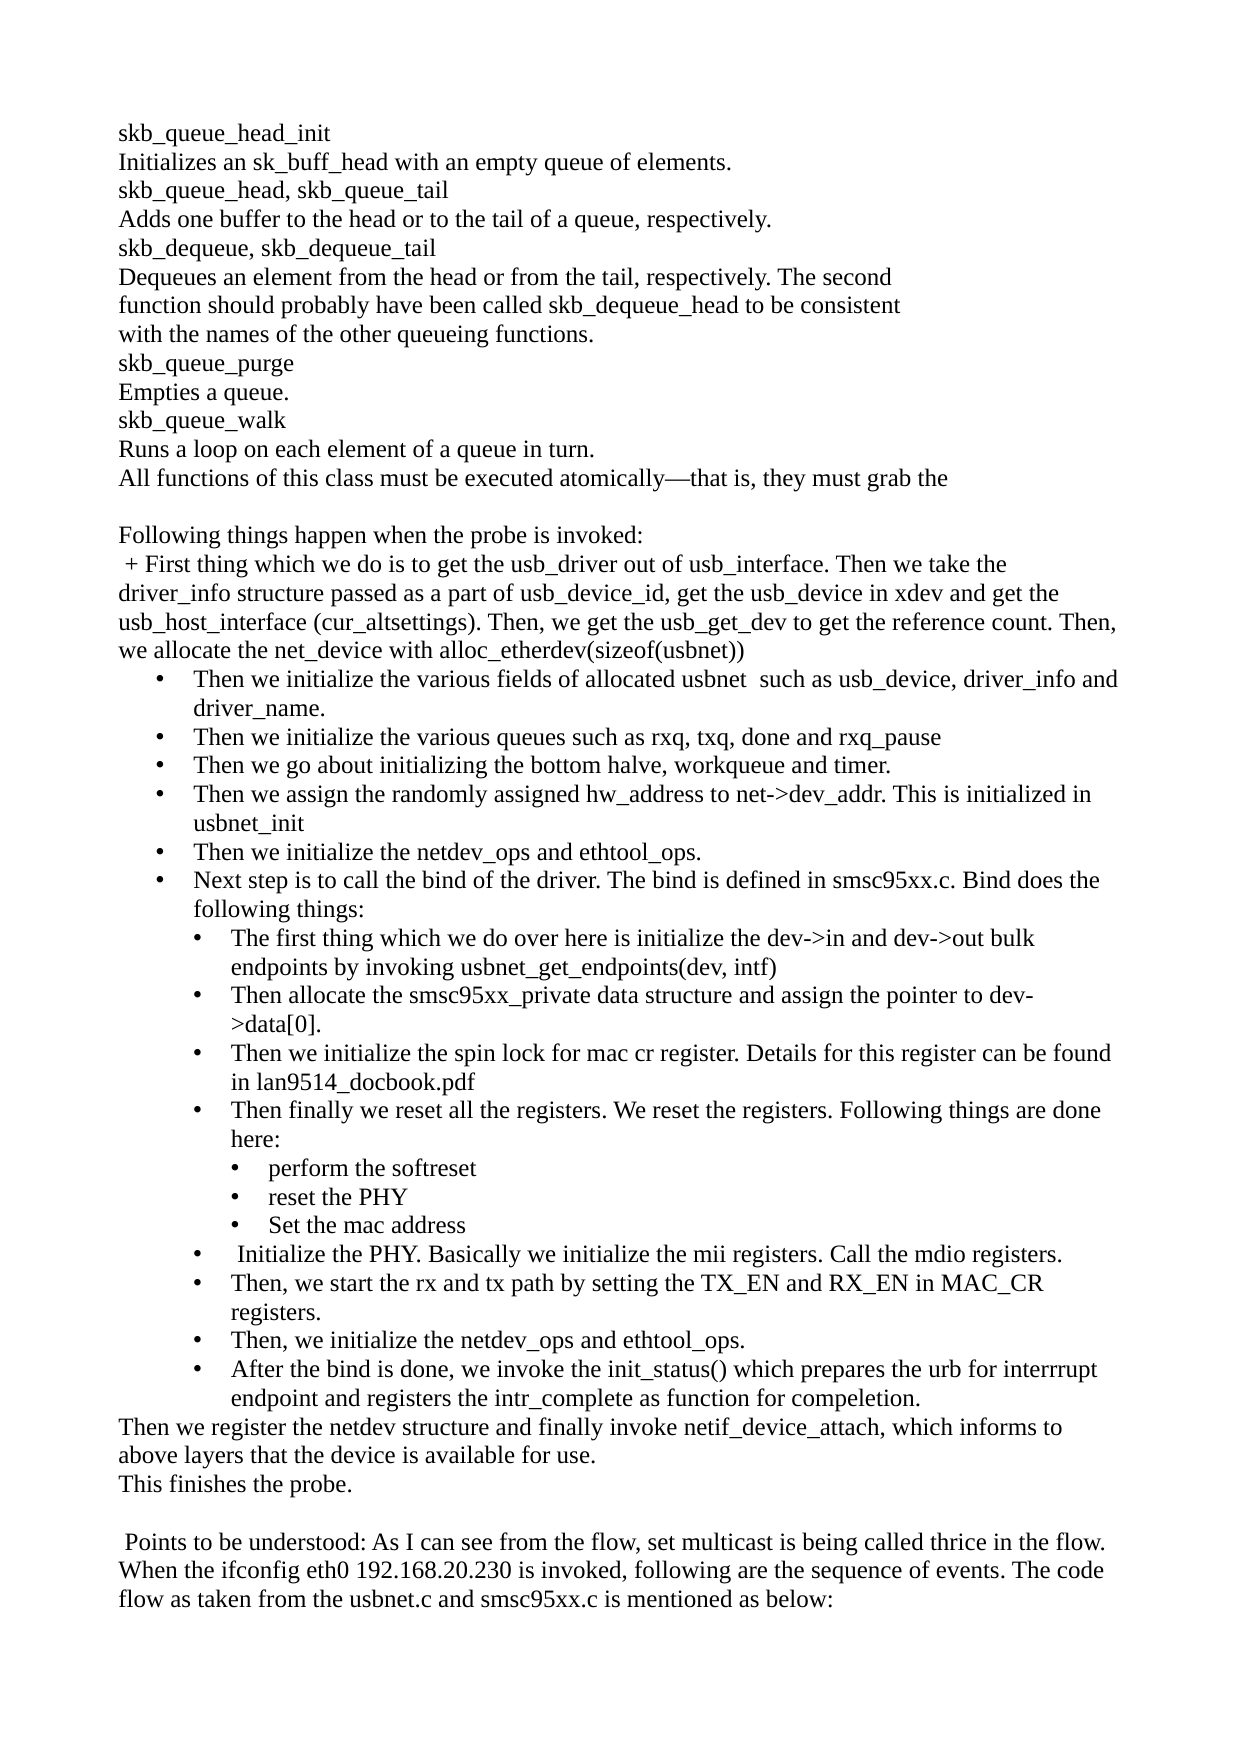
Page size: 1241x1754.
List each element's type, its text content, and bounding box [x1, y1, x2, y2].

list Then we initialize the various queues such as rxq, txq, done and rxq_pause [156, 722, 1122, 751]
text Runs a loop on each element of a queue in turn. [118, 434, 1122, 463]
text function should probably have been called skb_dequeue_head to be consistent [118, 291, 1122, 319]
list Then we go about initializing the bottom halve, workqueue and timer. [156, 751, 1122, 779]
text with the names of the other queueing functions. [118, 319, 1122, 348]
list Then allocate the smsc95xx_private data structure and assign the pointer to dev->data[0]. [193, 981, 1122, 1038]
list Set the mac address [231, 1211, 1122, 1239]
list Then we assign the randomly assigned hw_address to net->dev_addr. This is initialized in usbnet_init [156, 779, 1122, 837]
list After the bind is done, we invoke the init_status() which prepares the urb for interrrupt endpoint and registers the intr_complete as function for compeletion. [193, 1354, 1122, 1412]
text Following things happen when the probe is invoked: [118, 521, 1122, 549]
text skb_queue_head_init [118, 118, 1122, 147]
list Then we initialize the spin lock for mac cr register. Details for this register can be found in lan9514_docbook.pdf [193, 1038, 1122, 1096]
list Next step is to call the bind of the driver. The bind is defined in smsc95xx.c. Bind does the following things: [156, 866, 1122, 923]
list Then, we initialize the netdev_ops and ethtool_ops. [193, 1326, 1122, 1354]
text Then we register the netdev structure and finally invoke netif_device_attach, which informs to above layers that the device is available for use. [118, 1412, 1122, 1469]
text When the ifconfig eth0 192.168.20.230 is invoked, following are the sequence of events. The code flow as taken from the usbnet.c and smsc95xx.c is mentioned as below: [118, 1556, 1122, 1613]
list Then we initialize the netdev_ops and ethtool_ops. [156, 837, 1122, 866]
list Then, we start the rx and tx path by setting the TX_EN and RX_EN in MAC_CR registers. [193, 1268, 1122, 1326]
list Then we initialize the various fields of allocated usbnet such as usb_device, driver_info and driver_name. [156, 664, 1122, 722]
text skb_queue_head, skb_queue_tail [118, 176, 1122, 204]
text This finishes the probe. [118, 1469, 1122, 1498]
text All functions of this class must be executed atomically—that is, they must grab the [118, 463, 1122, 492]
text Points to be understood: As I can see from the flow, set multicast is being called thrice in the flow. [118, 1527, 1122, 1556]
list The first thing which we do over here is initialize the dev->in and dev->out bulk endpoints by invoking usbnet_get_endpoints(dev, intf) [193, 923, 1122, 981]
text Initializes an sk_buff_head with an empty queue of elements. [118, 147, 1122, 176]
text Dequeues an element from the head or from the tail, respectively. The second [118, 262, 1122, 291]
text skb_queue_purge [118, 348, 1122, 377]
text Empties a queue. [118, 377, 1122, 406]
list perform the softreset [231, 1153, 1122, 1182]
text skb_dequeue, skb_dequeue_tail [118, 233, 1122, 262]
list Initialize the PHY. Basically we initialize the mii registers. Call the mdio registers. [193, 1239, 1122, 1268]
list Then finally we reset all the registers. We reset the registers. Following things are done here: [193, 1096, 1122, 1153]
list reset the PHY [231, 1182, 1122, 1211]
text skb_queue_walk [118, 406, 1122, 434]
text Adds one buffer to the head or to the tail of a queue, respectively. [118, 204, 1122, 233]
text + First thing which we do is to get the usb_driver out of usb_interface. Then we take the driver_info structure passed as a part of usb_device_id, get the usb_device in xdev and get the usb_host_interface (cur_altsettings). Then, we get the usb_get_dev to get the reference count. Then, we allocate the net_device with alloc_etherdev(sizeof(usbnet)) [118, 549, 1122, 664]
